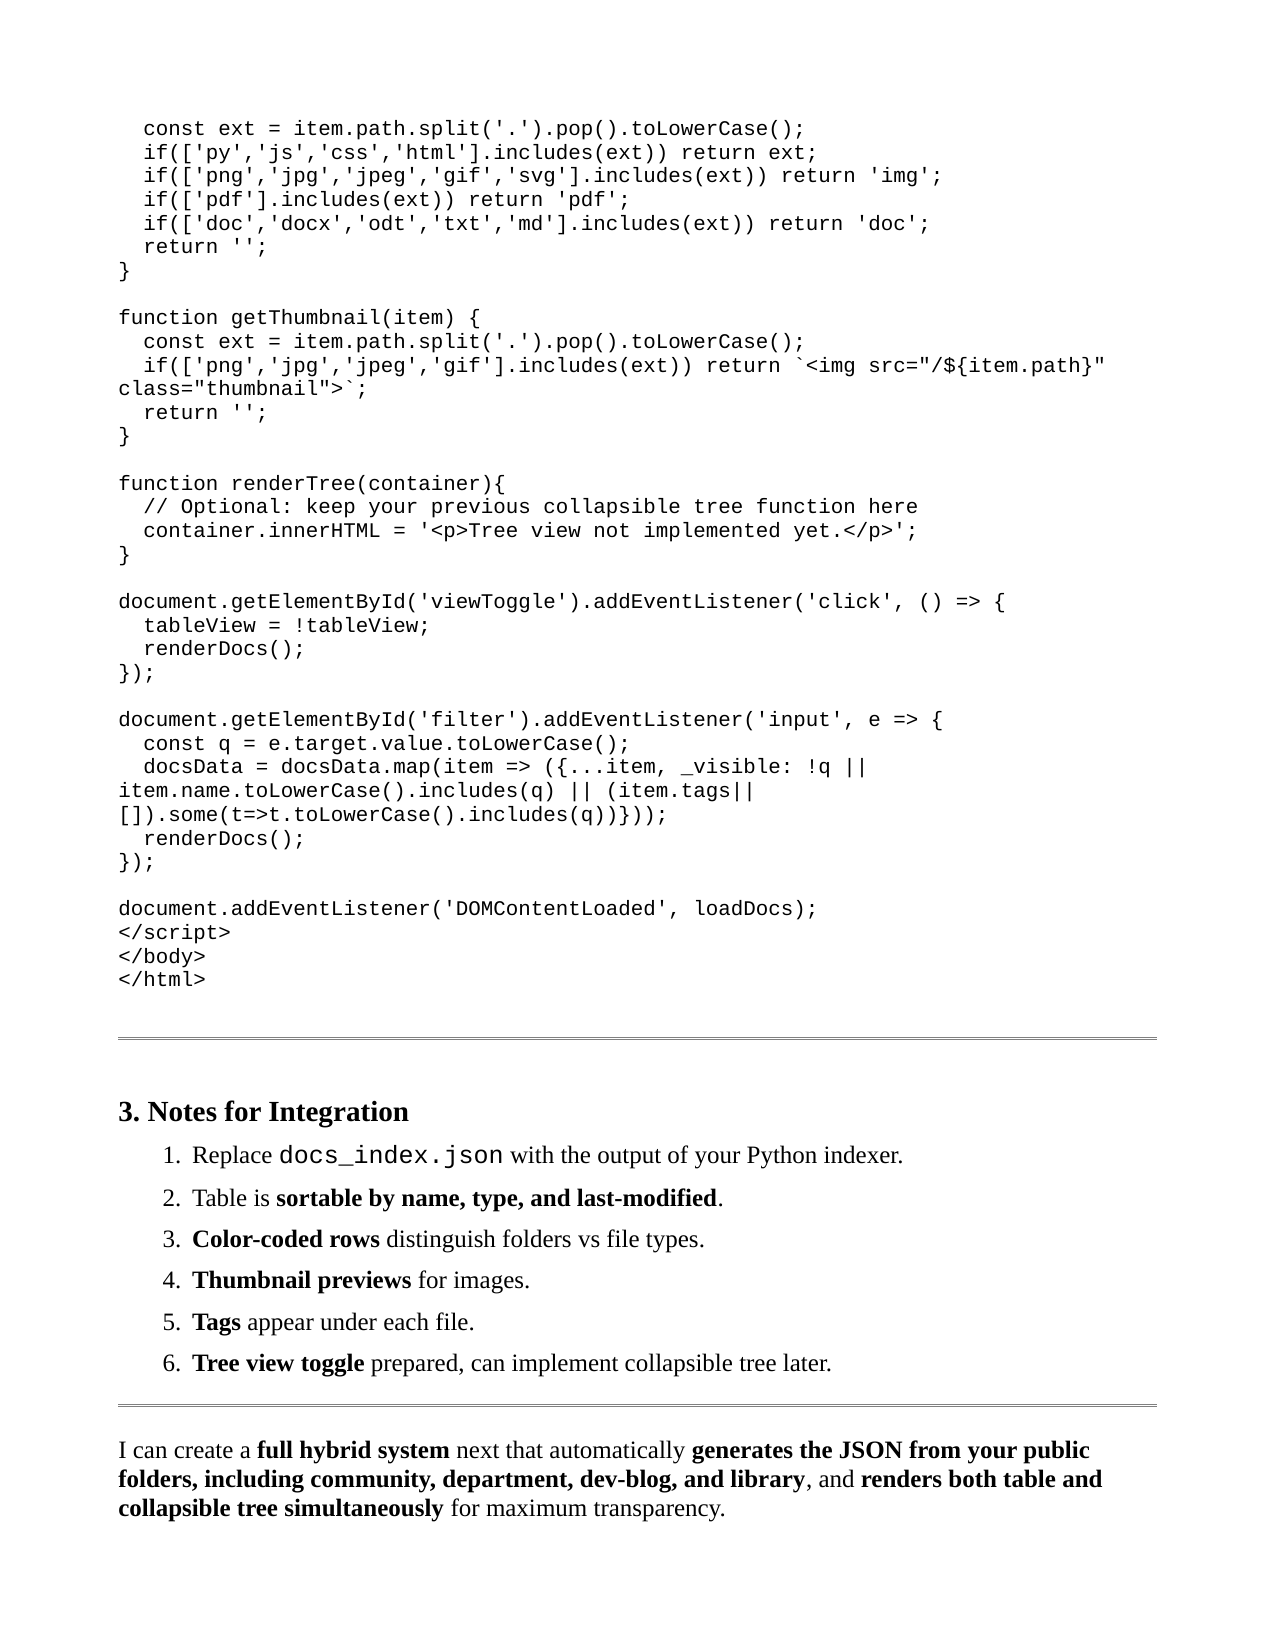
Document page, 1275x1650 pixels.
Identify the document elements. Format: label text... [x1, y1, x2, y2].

text function renderTree(container){ [118, 473, 1157, 496]
text if(['png','jpg','jpeg','gif','svg'].includes(ext)) return 'img'; [118, 165, 1157, 189]
text document.getElementById('viewToggle').addEventListener('click', () => { [118, 591, 1157, 615]
text function getThumbnail(item) { [118, 307, 1157, 331]
text const ext = item.path.split('.').pop().toLowerCase(); [118, 118, 1157, 142]
list Color-coded rows distinguish folders vs file types. [162, 1224, 1157, 1253]
text document.getElementById('filter').addEventListener('input', e => { [118, 709, 1157, 733]
text renderDocs(); [118, 638, 1157, 662]
text tableView = !tableView; [118, 615, 1157, 638]
text </html> [118, 969, 1157, 993]
text if(['pdf'].includes(ext)) return 'pdf'; [118, 189, 1157, 213]
text }); [118, 662, 1157, 686]
text } [118, 426, 1157, 449]
subtitle 3. Notes for Integration [118, 1094, 1157, 1127]
text container.innerHTML = '<p>Tree view not implemented yet.</p>'; [118, 520, 1157, 544]
text } [118, 544, 1157, 567]
text } [118, 260, 1157, 284]
text return ''; [118, 402, 1157, 426]
text document.addEventListener('DOMContentLoaded', loadDocs); [118, 898, 1157, 922]
text }); [118, 851, 1157, 875]
text if(['py','js','css','html'].includes(ext)) return ext; [118, 142, 1157, 165]
text const q = e.target.value.toLowerCase(); [118, 733, 1157, 757]
text // Optional: keep your previous collapsible tree function here [118, 496, 1157, 520]
text I can create a full hybrid system next that automatically generates the JSON from your public folders, including community, department, dev-blog, and library, and renders both table and collapsible tree simultaneously for maximum transparency. [118, 1435, 1157, 1522]
text return ''; [118, 236, 1157, 260]
text </script> [118, 922, 1157, 946]
list Thumbnail previews for images. [162, 1266, 1157, 1294]
text docsData = docsData.map(item => ({...item, _visible: !q || item.name.toLowerCase().includes(q) || (item.tags||[]).some(t=>t.toLowerCase().includes(q))})); [118, 757, 1157, 827]
text const ext = item.path.split('.').pop().toLowerCase(); [118, 331, 1157, 354]
text if(['png','jpg','jpeg','gif'].includes(ext)) return `<img src="/${item.path}" class="thumbnail">`; [118, 354, 1157, 402]
text </body> [118, 946, 1157, 969]
list Replace docs_index.json with the output of your Python indexer. [162, 1140, 1157, 1171]
text renderDocs(); [118, 827, 1157, 851]
text if(['doc','docx','odt','txt','md'].includes(ext)) return 'doc'; [118, 213, 1157, 236]
list Table is sortable by name, type, and last-modified. [162, 1183, 1157, 1212]
list Tags appear under each file. [162, 1307, 1157, 1336]
list Tree view toggle prepared, can implement collapsible tree later. [162, 1348, 1157, 1377]
